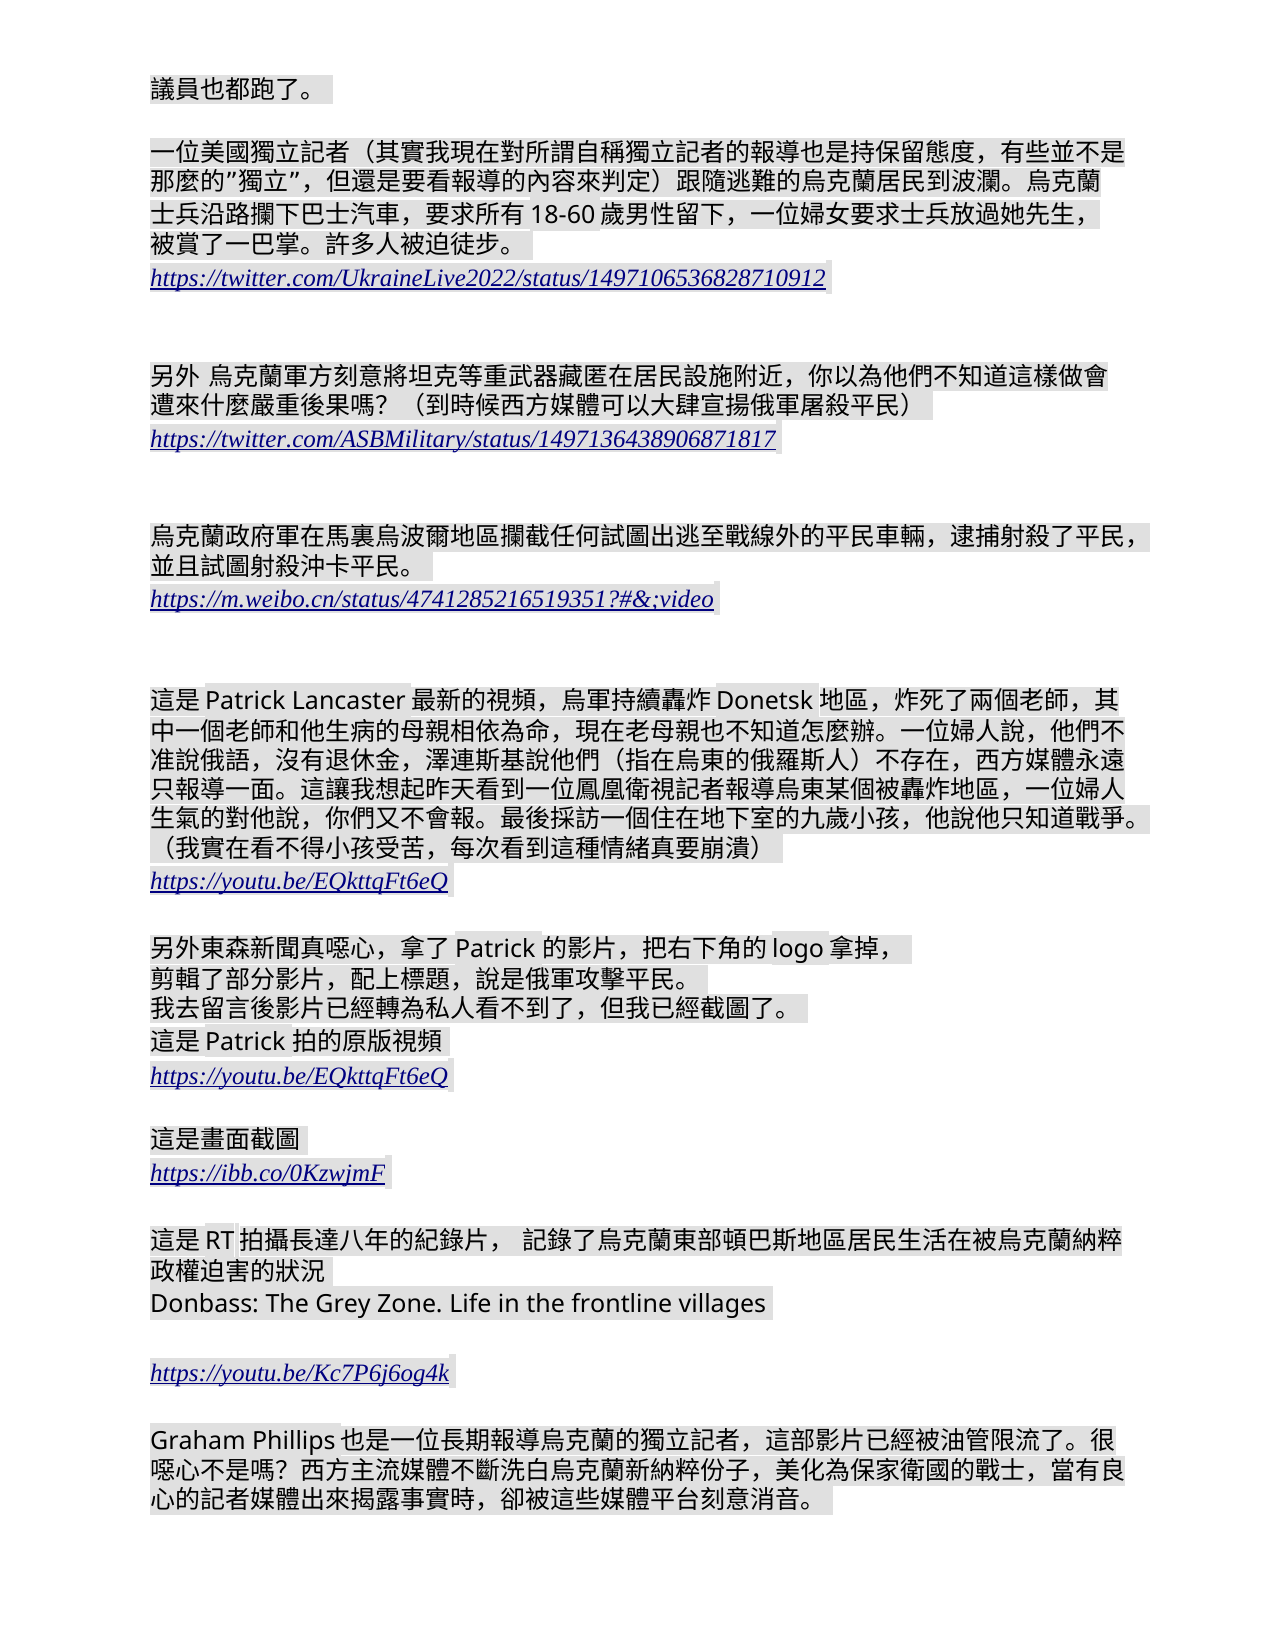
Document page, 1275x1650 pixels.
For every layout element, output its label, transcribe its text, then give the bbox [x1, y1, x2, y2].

text 有一陣子常在大陸互聯網上看到這麼一句話 雪崩時沒有一片雪花是無辜的。 台灣人很喜歡嘴上講民主自由，抗中保台，覺得可以自己選總統是多麼驕傲的一件事。 烏克蘭人肯定也這樣想吧！選總統沒問題，但當你選出來的總統不是以人民福祉為考量， 而是親西方無良政權，親新納粹右翼時，那我們來看看所謂的民選總統是怎麼樣對待你的人民。 還記得烏克蘭政府給平民發武器這件事嗎？對外宣稱要人民保家衛國，抵抗俄軍，結果俄軍還沒到基輔， 拿到槍的老百姓有人開始入門搶劫。然後有一家三口開著吉普車逃難去，被持槍的老百姓誤認為是俄軍，全部殺害包括一名小孩。 影片在此，不喜勿進。 https://twitter.com/knowjjkom/status/1497206448144723971 一些拿到武器的平民還自己組成”糾察隊“ 上街巡視，看到可疑的人物便攔下盤查。 另外在烏克蘭的大陸同胞出門採買也被烏克蘭人持搶追趕 https://twitter.com/moghilemear13/status/1497633891934429188 他們發槍枝給平民的時候難道不會預料這種結果嗎？當然知道，他們的目的就是要製造最大的混亂。 昨天我還看到一則新聞，烏克蘭政府說，監獄關的罪犯只要願意參軍，就可以出獄。（新聞下方附上 一個公告） 總統澤連斯基（Volodymyr Zelenskyy ）下令烏克蘭18-60歲烏克蘭男性不准離開烏克蘭，然而根據外媒報導，烏克蘭前100名富豪有96位早已在普京下令展開特別行動前搭機離開烏克蘭，剩下四位或因貪污等其他案件護照被扣無法離境，另外還包括數十位國會議員也都跑了。 一位美國獨立記者（其實我現在對所謂自稱獨立記者的報導也是持保留態度，有些並不是那麼的”獨立”，但還是要看報導的內容來判定）跟隨逃難的烏克蘭居民到波瀾。烏克蘭士兵沿路攔下巴士汽車，要求所有18-60歲男性留下，一位婦女要求士兵放過她先生，被賞了一巴掌。許多人被迫徒步。 https://twitter.com/UkraineLive2022/status/1497106536828710912 另外 烏克蘭軍方刻意將坦克等重武器藏匿在居民設施附近，你以為他們不知道這樣做會遭來什麼嚴重後果嗎？（到時候西方媒體可以大肆宣揚俄軍屠殺平民） https://twitter.com/ASBMilitary/status/1497136438906871817 烏克蘭政府軍在馬裏烏波爾地區攔截任何試圖出逃至戰線外的平民車輛，逮捕射殺了平民，並且試圖射殺沖卡平民。 https://m.weibo.cn/status/4741285216519351?#&;video 這是Patrick Lancaster最新的視頻，烏軍持續轟炸Donetsk 地區，炸死了兩個老師，其中一個老師和他生病的母親相依為命，現在老母親也不知道怎麼辦。一位婦人說，他們不准說俄語，沒有退休金，澤連斯基說他們（指在烏東的俄羅斯人）不存在，西方媒體永遠只報導一面。這讓我想起昨天看到一位鳳凰衛視記者報導烏東某個被轟炸地區，一位婦人生氣的對他說，你們又不會報。最後採訪一個住在地下室的九歲小孩，他說他只知道戰爭。（我實在看不得小孩受苦，每次看到這種情緒真要崩潰） https://youtu.be/EQkttqFt6eQ 另外東森新聞真噁心，拿了Patrick 的影片，把右下角的logo拿掉， 剪輯了部分影片，配上標題，說是俄軍攻擊平民。 我去留言後影片已經轉為私人看不到了，但我已經截圖了。 這是Patrick 拍的原版視頻 https://youtu.be/EQkttqFt6eQ 這是畫面截圖 https://ibb.co/0KzwjmF 這是RT拍攝長達八年的紀錄片， 記錄了烏克蘭東部頓巴斯地區居民生活在被烏克蘭納粹政權迫害的狀況 Donbass: The Grey Zone. Life in the frontline villages https://youtu.be/Kc7P6j6og4k Graham Phillips也是一位長期報導烏克蘭的獨立記者，這部影片已經被油管限流了。很噁心不是嗎？西方主流媒體不斷洗白烏克蘭新納粹份子，美化為保家衛國的戰士，當有良心的記者媒體出來揭露事實時，卻被這些媒體平台刻意消音。 講烏克蘭新納粹政權。主要是一些視頻的集結。 Ukraine: Nazism, denazification, banderovets, residential area artillery, and guns for everyone https://youtu.be/FG1fuhKwXVA 很抱歉，時間不允許，否則我很想把這些英文字幕翻譯成中文 （雖然我知道大概也沒幾個人想看吧），相較於BBC,CNN主流媒體動輒是數百萬的點擊率，這些不符合西方利益的影片或自媒體的新聞，看的人少的可憐，而且類似Patrick Lancaster這樣的獨立記者 還會遭到美帝走狗的言語威脅。 三天前，只有26%的美國人希望美國涉入這場戰事，經過密集的報導後，今天CNN民調，有77%的人希望北約（以美國為首）出兵烏克蘭。很熟悉的劇本不是嗎？ 當年也是這樣操作攻打伊拉克的不是嗎？ 記不記得杭士基最有名的Manufacturing Consent 製造共識 理論？ https://twitter.com/ChuckModi1/status/1497676003904307201 有人或許會問，我反戰嗎？我當然反戰，不然為什麼我們要成立巴勒網。但我想問那些”現在”出來反戰的人，當東烏克蘭被天天砲擊，無辜老百姓死傷時你們在哪裡？當葉門.敘利亞被沙烏地阿拉伯.美國等等轟炸時，你們在哪裡？你知道普京宣布對烏克蘭特別行動當天，美國也同時轟炸了索馬利亞？你知道以色列現在仍然天天對巴勒斯坦人實行暴行，那些網路流傳出來的視頻，我已經不敢點進去看了，有人替他們發聲嗎？而這些視頻很多在貼出不久都被IG 臉書 油管，推特等平台刪除，理由是暴力內容。 你在乎烏克蘭是因為它是一個位於歐洲的國家，如果今天它是位於中東，南半球，或者你被洗腦為邪惡政權的國家，你還會這麼義憤填膺嗎？ 跟大家一樣，沒有人喜歡看這種新聞，我們寧願這些破事從沒發生。寫這些東西，當個搬運工也只是想對得起自己的良心而已。 我長期關注一位研究地緣政治的網友說了一段話我很認同， 他說，普京和俄羅斯在替我們做骯髒的工作，他們在對抗納粹，對抗帝國主義，對抗北約，在對抗東烏克蘭頓巴斯地區的種族滅絕，為了這個世界不再只有一個強權說了算，為了中國，為了非洲，為了亞洲，為了尊嚴，為了和平。很遺憾北約和美國只聽懂一種語言，那就是武力。 我會關心烏克蘭是因為在這場戰事我看到台灣未來的命運，如果我們不認清事實，我們一定會後悔。 [150, 75, 1125, 1549]
